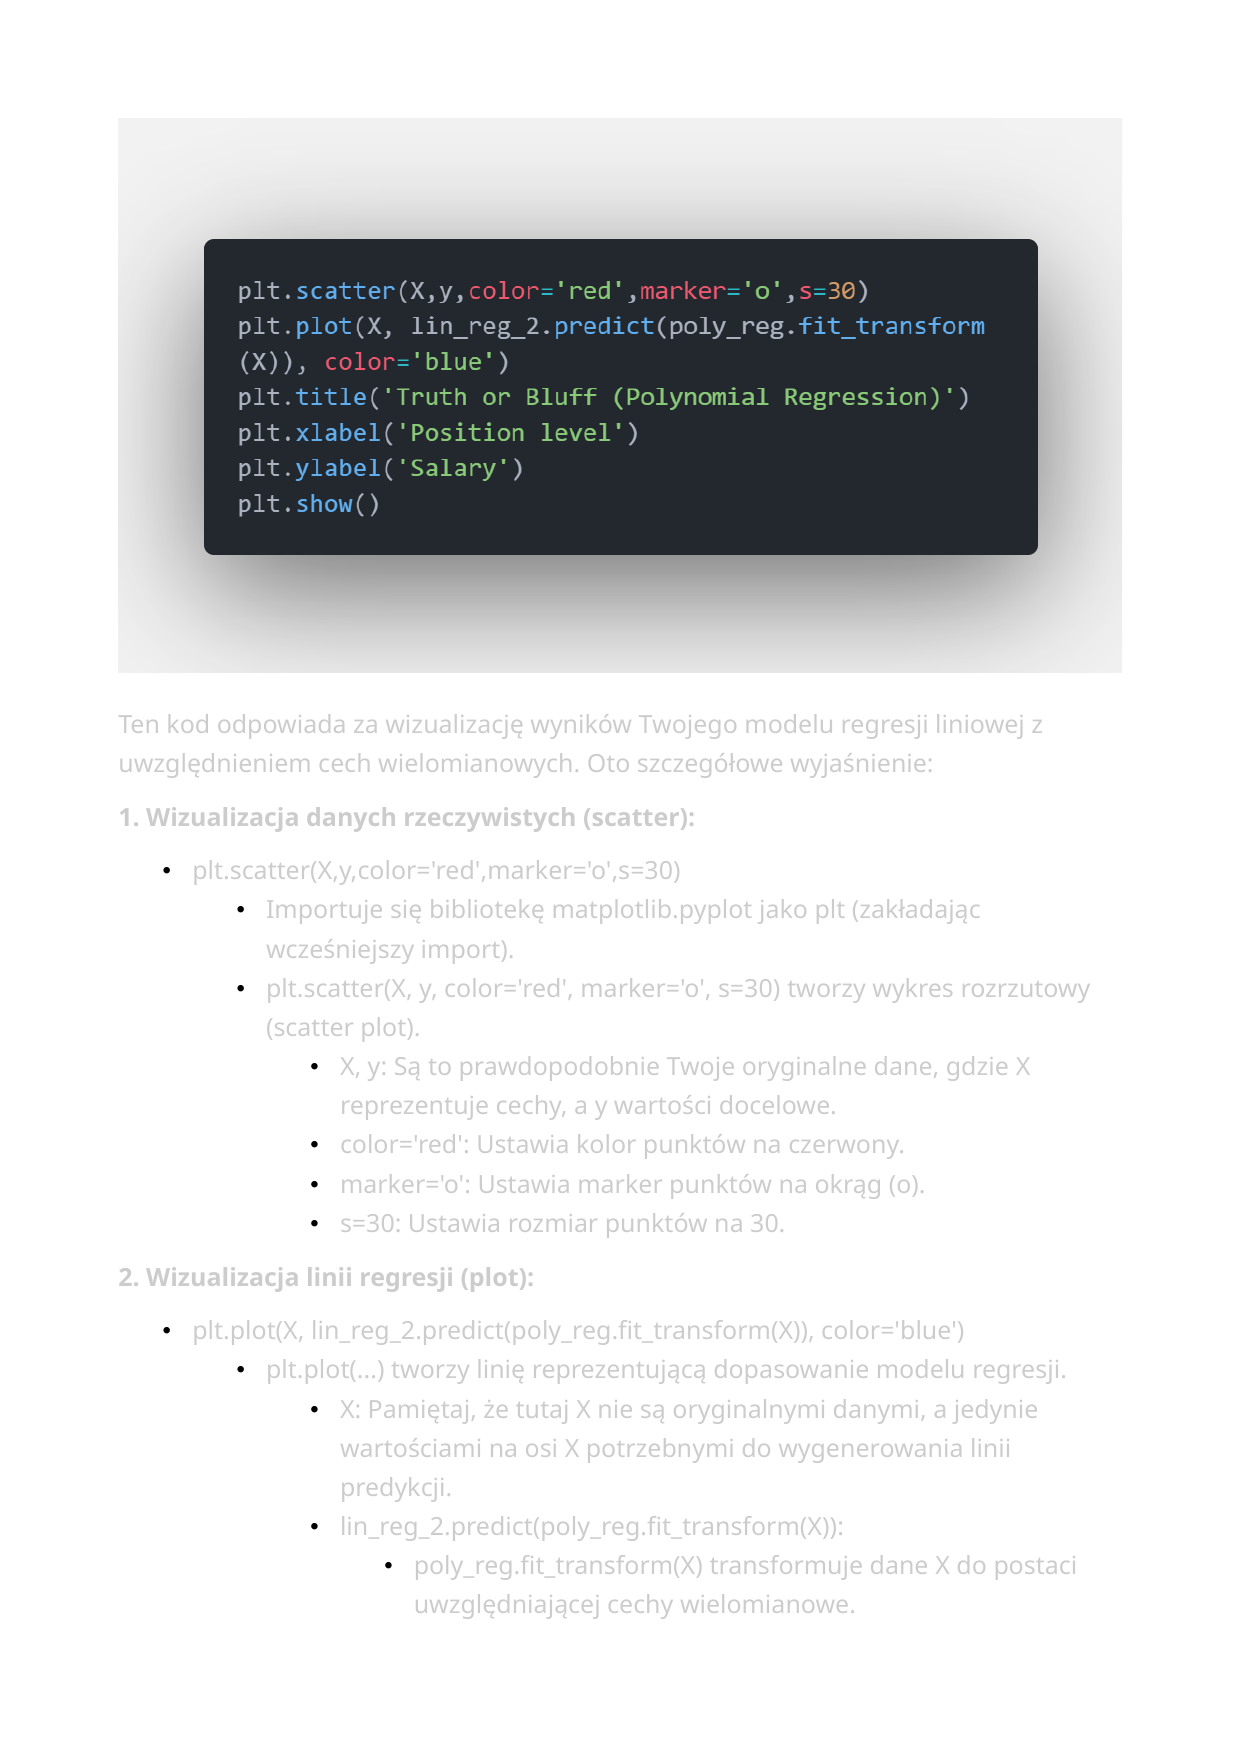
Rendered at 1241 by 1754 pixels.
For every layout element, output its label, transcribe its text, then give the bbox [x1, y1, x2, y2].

list plt.scatter(X,y,color='red',marker='o',s=30) [162, 853, 1122, 887]
picture [118, 118, 1123, 673]
list plt.plot(X, lin_reg_2.predict(poly_reg.fit_transform(X)), color='blue') [162, 1313, 1122, 1347]
list lin_reg_2.predict(poly_reg.fit_transform(X)): [310, 1509, 1122, 1543]
list marker='o': Ustawia marker punktów na okrąg (o). [310, 1166, 1122, 1200]
list plt.plot(...) tworzy linię reprezentującą dopasowanie modelu regresji. [236, 1352, 1122, 1386]
list poly_reg.fit_transform(X) transformuje dane X do postaci uwzględniającej cechy wielomianowe. [384, 1548, 1122, 1621]
list color='red': Ustawia kolor punktów na czerwony. [310, 1127, 1122, 1161]
list X: Pamiętaj, że tutaj X nie są oryginalnymi danymi, a jedynie wartościami na osi X potrzebnymi do wygenerowania linii predykcji. [310, 1391, 1122, 1504]
text Ten kod odpowiada za wizualizację wyników Twojego modelu regresji liniowej z uwzględnieniem cech wielomianowych. Oto szczegółowe wyjaśnienie: [118, 706, 1122, 779]
text 1. Wizualizacja danych rzeczywistych (scatter): [118, 799, 1122, 833]
text 2. Wizualizacja linii regresji (plot): [118, 1259, 1122, 1293]
list plt.scatter(X, y, color='red', marker='o', s=30) tworzy wykres rozrzutowy (scatter plot). [236, 971, 1122, 1044]
list s=30: Ustawia rozmiar punktów na 30. [310, 1206, 1122, 1239]
list X, y: Są to prawdopodobnie Twoje oryginalne dane, gdzie X reprezentuje cechy, a y wartości docelowe. [310, 1049, 1122, 1122]
list Importuje się bibliotekę matplotlib.pyplot jako plt (zakładając wcześniejszy import). [236, 892, 1122, 965]
